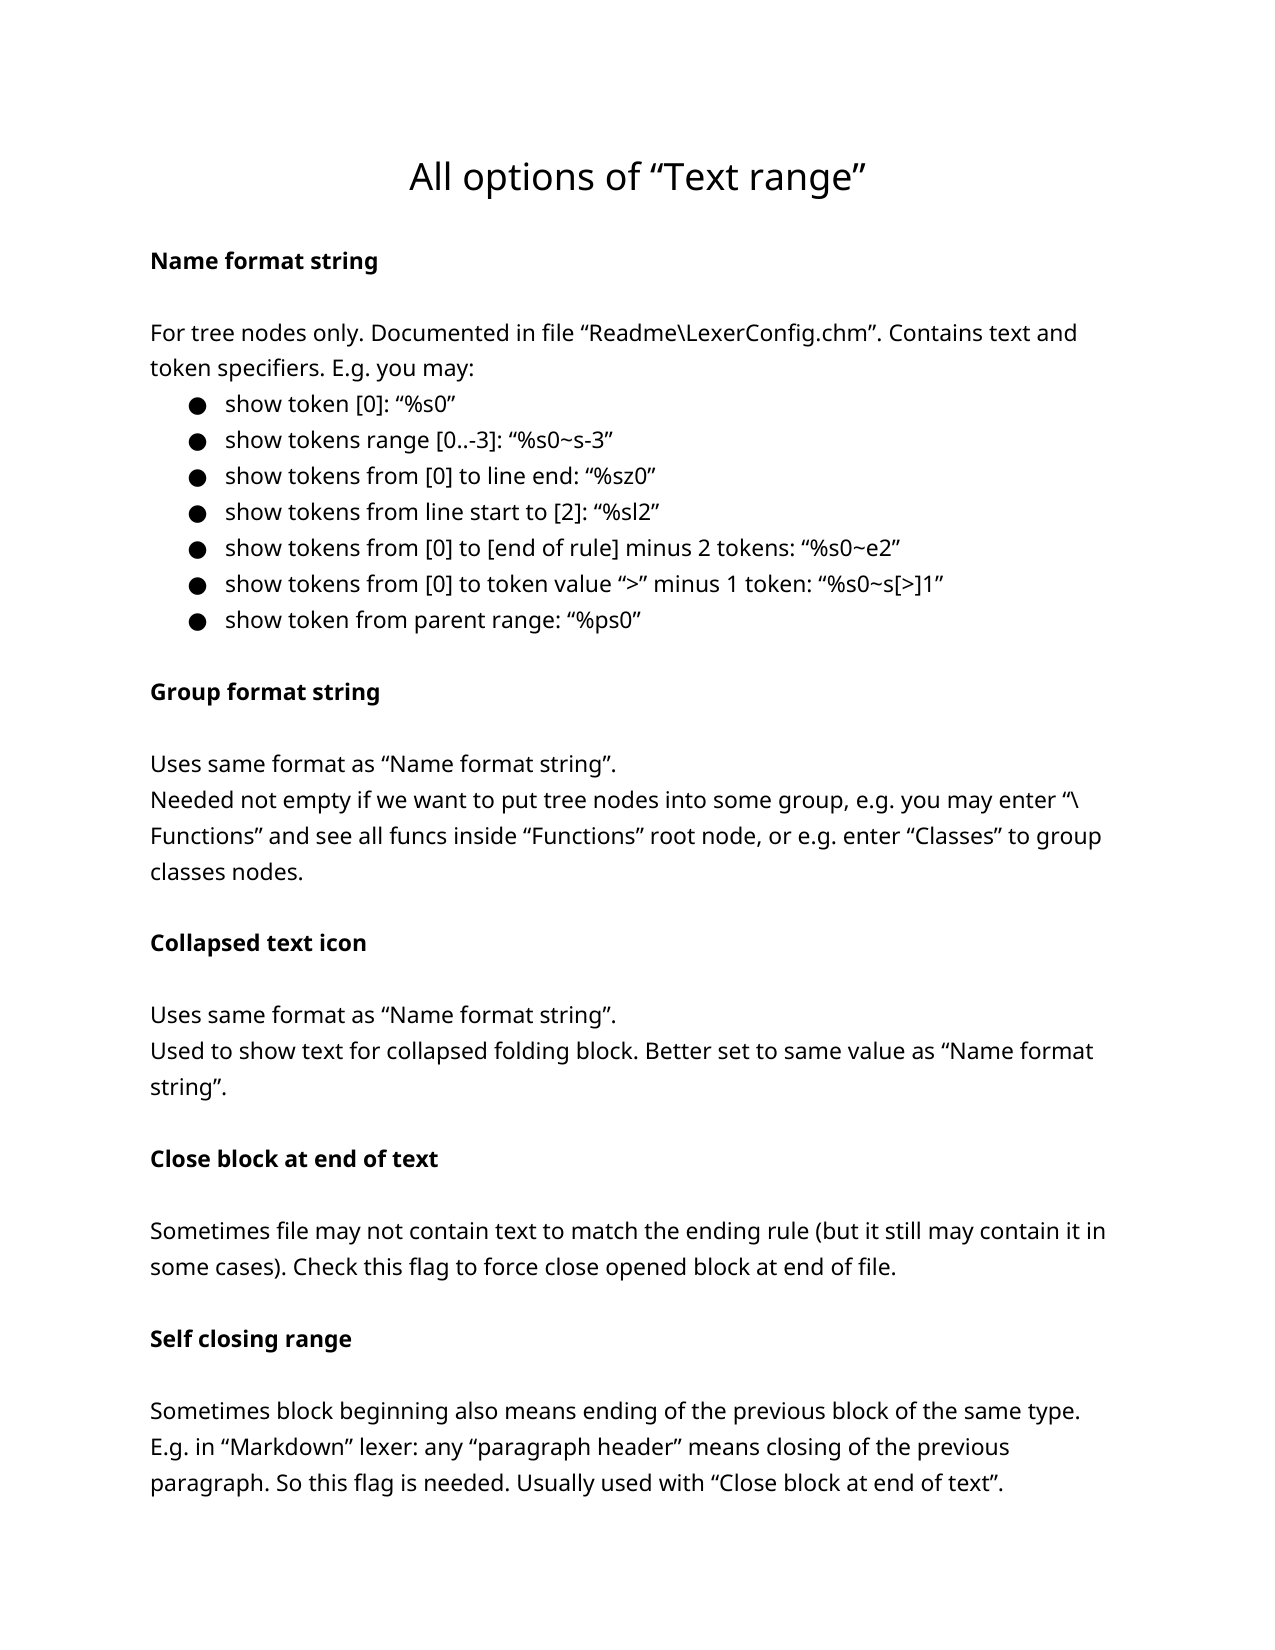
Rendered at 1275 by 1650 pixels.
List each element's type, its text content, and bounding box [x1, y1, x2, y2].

text Uses same format as “Name format string”. [150, 999, 1125, 1031]
text Sometimes block beginning also means ending of the previous block of the same type. E.g. in “Markdown” lexer: any “paragraph header” means closing of the previous paragraph. So this flag is needed. Usually used with “Close block at end of text”. [150, 1394, 1125, 1498]
text Used to show text for collapsed folding block. Better set to same value as “Name format string”. [150, 1035, 1125, 1102]
subtitle Group format string [150, 676, 1125, 707]
list show tokens range [0..-3]: “%s0~s-3” [187, 424, 1125, 456]
text For tree nodes only. Documented in file “Readme\LexerConfig.chm”. Contains text and token specifiers. E.g. you may: [150, 316, 1125, 384]
list show tokens from [0] to line end: “%sz0” [187, 460, 1125, 491]
list show tokens from line start to [2]: “%sl2” [187, 496, 1125, 527]
subtitle Close block at end of text [150, 1143, 1125, 1174]
list show token from parent range: “%ps0” [187, 604, 1125, 635]
text Sometimes file may not contain text to match the ending rule (but it still may contain it in some cases). Check this flag to force close opened block at end of file. [150, 1215, 1125, 1282]
list show tokens from [0] to token value “>” minus 1 token: “%s0~s[>]1” [187, 568, 1125, 599]
subtitle Self closing range [150, 1323, 1125, 1354]
subtitle All options of “Text range” [150, 150, 1125, 201]
subtitle Collapsed text icon [150, 927, 1125, 959]
text Needed not empty if we want to put tree nodes into some group, e.g. you may enter “\Functions” and see all funcs inside “Functions” root node, or e.g. enter “Classes” to group classes nodes. [150, 784, 1125, 887]
text Uses same format as “Name format string”. [150, 748, 1125, 779]
list show tokens from [0] to [end of rule] minus 2 tokens: “%s0~e2” [187, 532, 1125, 563]
subtitle Name format string [150, 244, 1125, 276]
list show token [0]: “%s0” [187, 388, 1125, 419]
